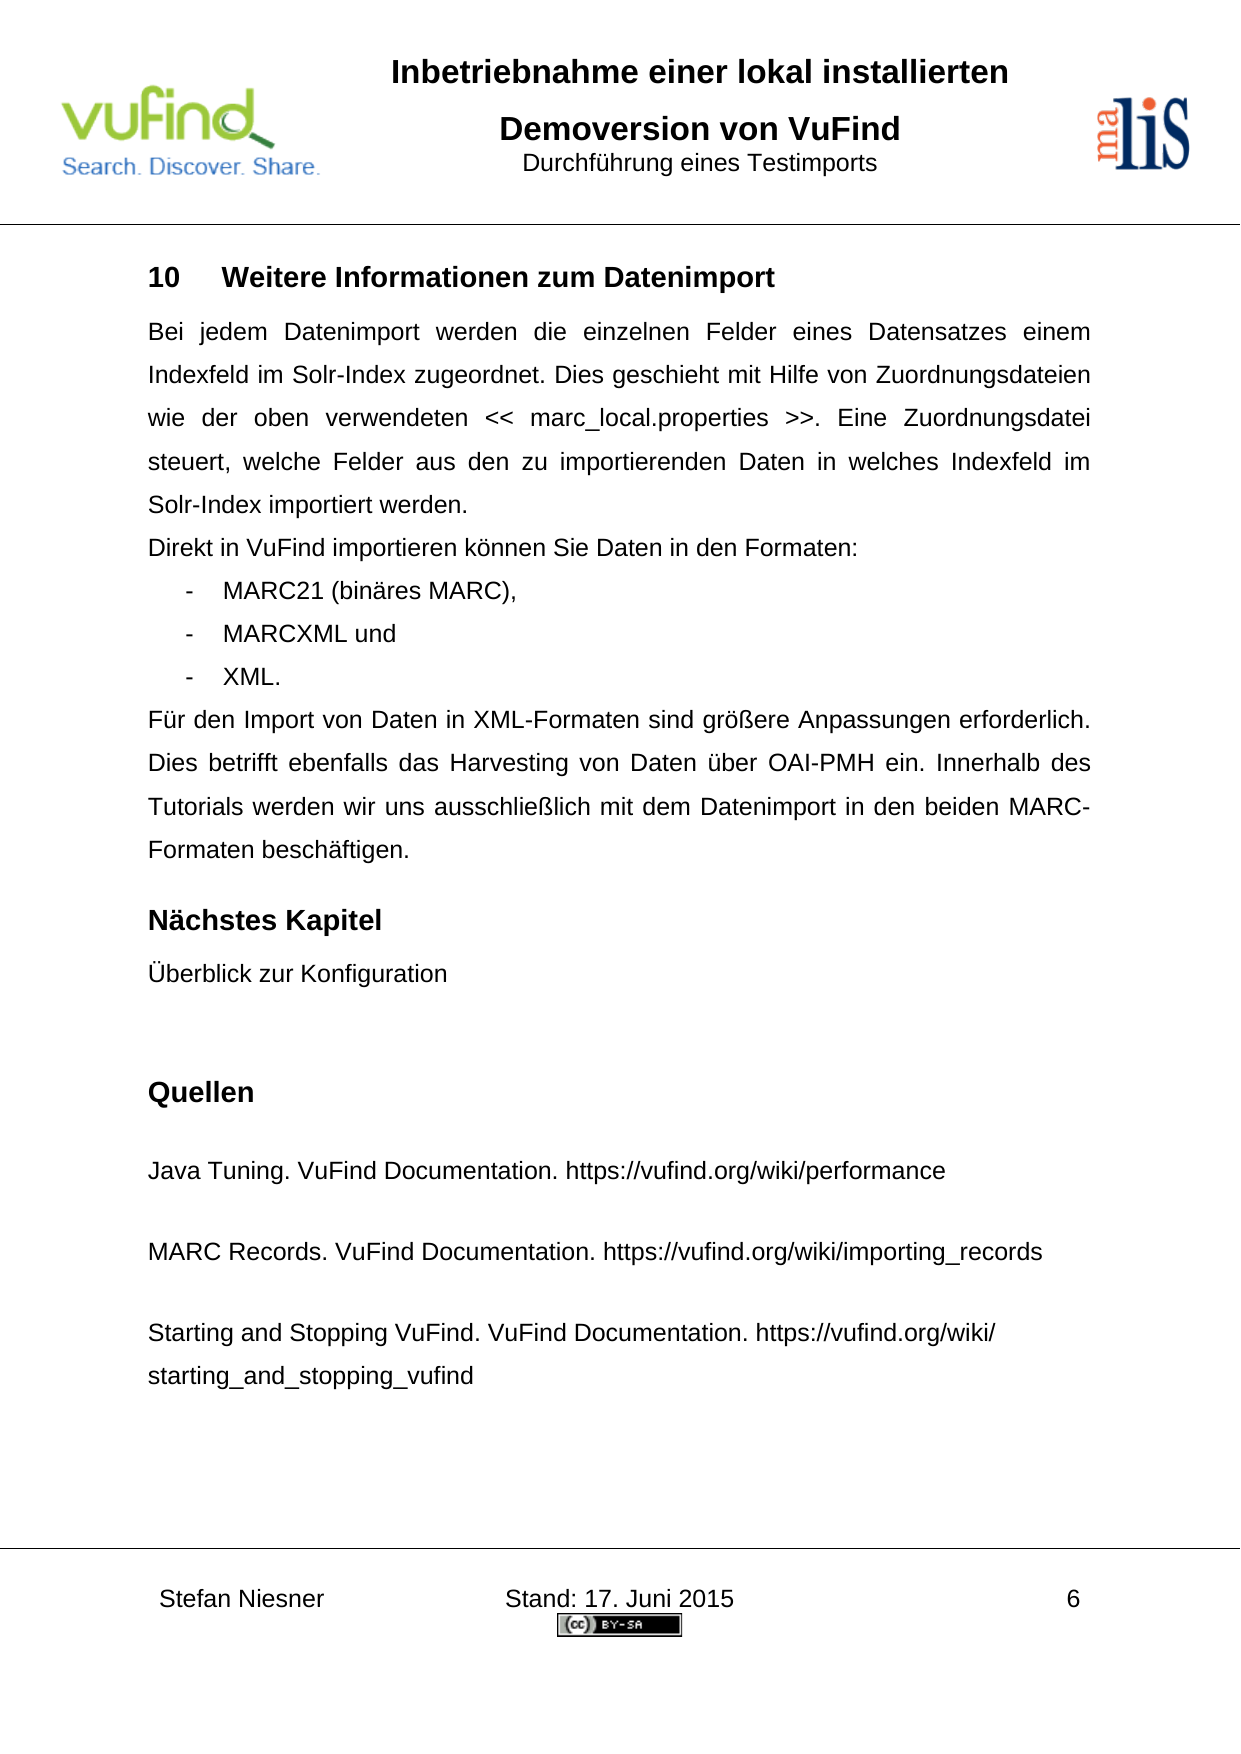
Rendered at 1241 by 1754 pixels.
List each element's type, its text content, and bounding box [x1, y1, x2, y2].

text Quellen [148, 1075, 1092, 1108]
picture [1092, 81, 1193, 181]
list XML. [185, 662, 1092, 691]
list MARC21 (binäres MARC), [185, 576, 1092, 604]
subtitle Weitere Informationen zum Datenimport [148, 261, 1092, 294]
text Nächstes Kapitel [148, 903, 1092, 936]
list MARCXML und [185, 619, 1092, 648]
text Java Tuning. VuFind Documentation. https://vufind.org/wiki/performance [148, 1156, 1092, 1185]
text MARC Records. VuFind Documentation. https://vufind.org/wiki/importing_records [148, 1237, 1092, 1266]
text Direkt in VuFind importieren können Sie Daten in den Formaten: [148, 533, 1092, 561]
text Bei jedem Datenimport werden die einzelnen Felder eines Datensatzes einem Indexfeld im Solr-Index zugeordnet. Dies geschieht mit Hilfe von Zuordnungsdateien wie der oben verwendeten << marc_local.properties >>. Eine Zuordnungsdatei steuert, welche Felder aus den zu importierenden Daten in welches Indexfeld im Solr-Index importiert werden. [148, 317, 1092, 518]
text Überblick zur Konfiguration [148, 959, 1092, 988]
text Starting and Stopping VuFind. VuFind Documentation. https://vufind.org/wiki/ starting_and_stopping_vufind [148, 1318, 1092, 1389]
picture [557, 1613, 683, 1637]
picture [59, 81, 325, 183]
text Für den Import von Daten in XML-Formaten sind größere Anpassungen erforderlich. Dies betrifft ebenfalls das Harvesting von Daten über OAI-PMH ein. Innerhalb des Tutorials werden wir uns ausschließlich mit dem Datenimport in den beiden MARC-Formaten beschäftigen. [148, 705, 1092, 863]
